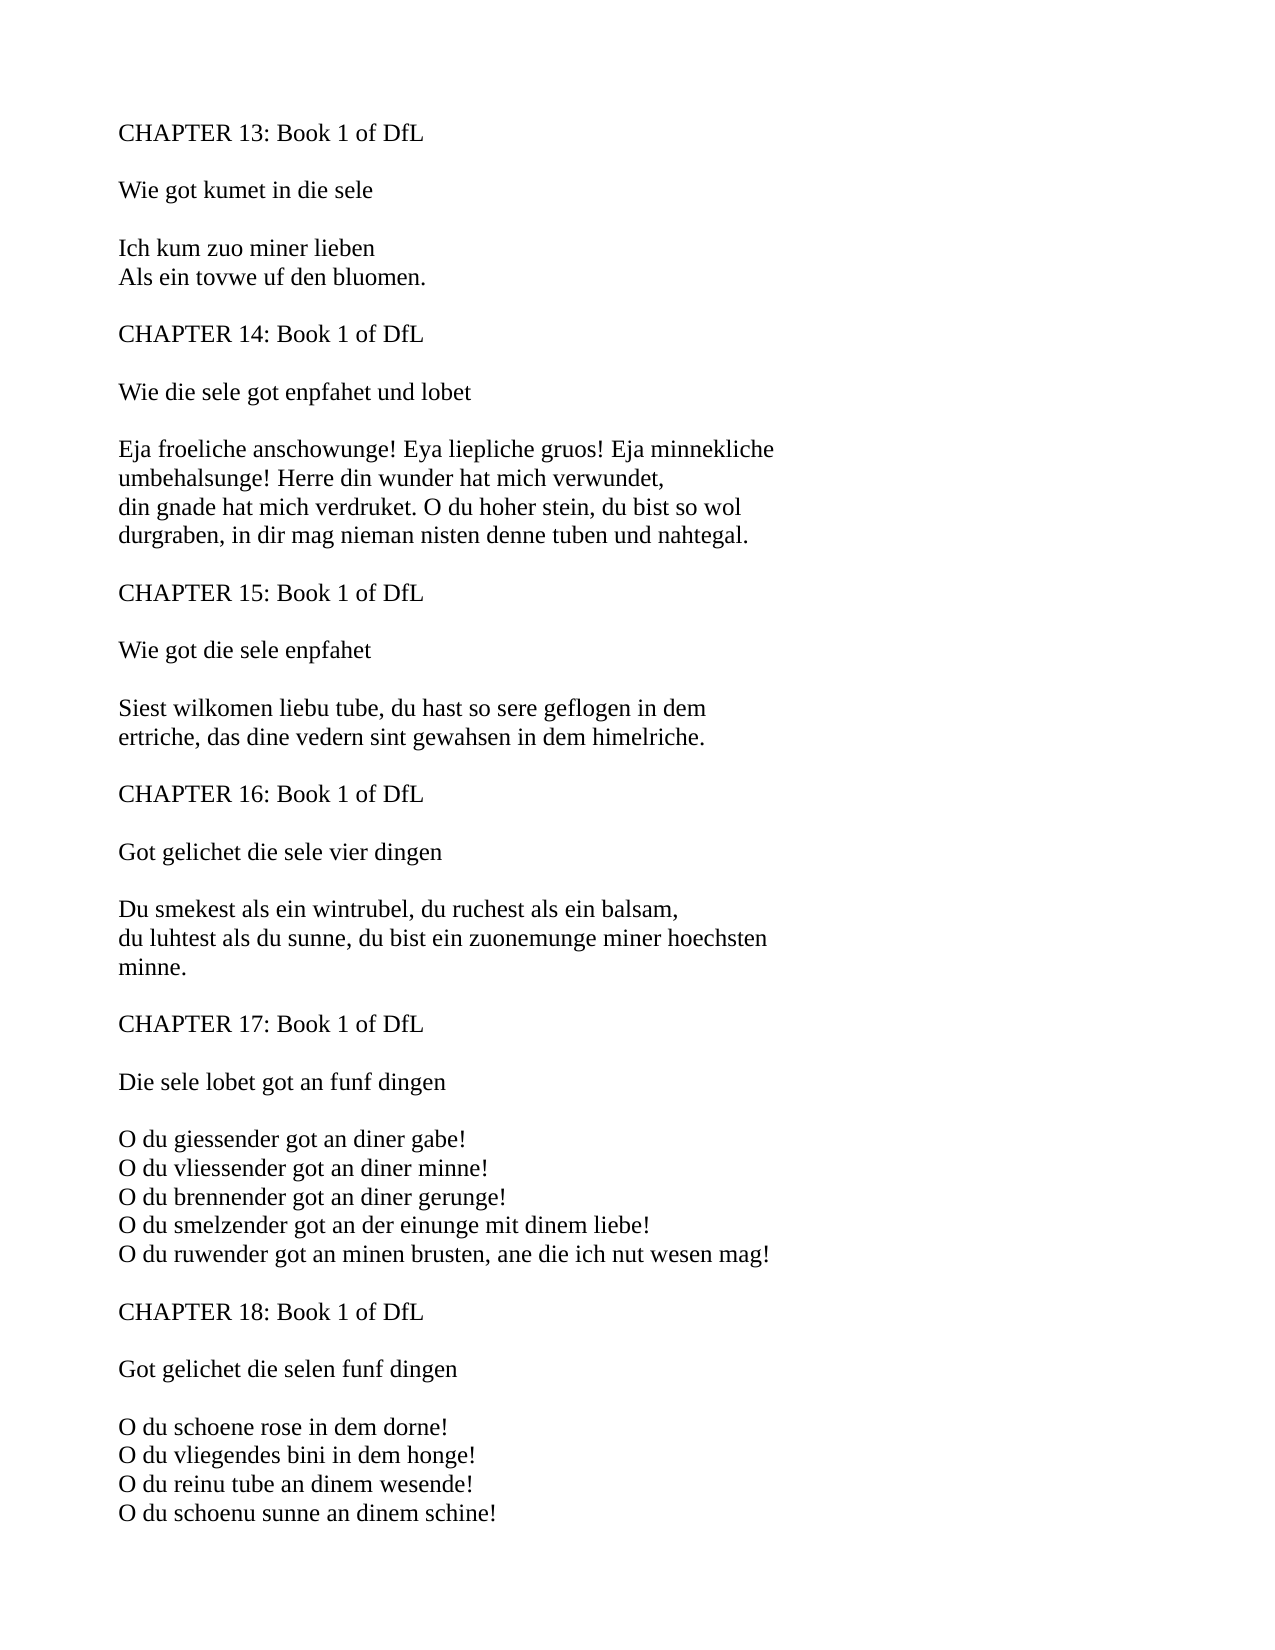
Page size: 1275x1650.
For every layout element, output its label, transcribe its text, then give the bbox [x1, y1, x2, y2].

text Got gelichet die selen funf dingen [118, 1354, 1157, 1383]
text CHAPTER 14: Book 1 of DfL [118, 319, 1157, 348]
text din gnade hat mich verdruket. O du hoher stein, du bist so wol [118, 492, 1157, 521]
text CHAPTER 17: Book 1 of DfL [118, 1009, 1157, 1038]
text CHAPTER 18: Book 1 of DfL [118, 1297, 1157, 1326]
text Als ein tovwe uf den bluomen. [118, 262, 1157, 291]
text minne. [118, 952, 1157, 981]
text du luhtest als du sunne, du bist ein zuonemunge miner hoechsten [118, 923, 1157, 952]
text ertriche, das dine vedern sint gewahsen in dem himelriche. [118, 722, 1157, 751]
text O du reinu tube an dinem wesende! [118, 1469, 1157, 1498]
text Du smekest als ein wintrubel, du ruchest als ein balsam, [118, 894, 1157, 923]
text Eja froeliche anschowunge! Eya liepliche gruos! Eja minnekliche [118, 434, 1157, 463]
text O du vliegendes bini in dem honge! [118, 1441, 1157, 1469]
text Got gelichet die sele vier dingen [118, 837, 1157, 866]
text O du brennender got an diner gerunge! [118, 1182, 1157, 1211]
text Siest wilkomen liebu tube, du hast so sere geflogen in dem [118, 693, 1157, 722]
text Wie got kumet in die sele [118, 176, 1157, 204]
text durgraben, in dir mag nieman nisten denne tuben und nahtegal. [118, 521, 1157, 549]
text O du vliessender got an diner minne! [118, 1153, 1157, 1182]
text O du schoenu sunne an dinem schine! [118, 1498, 1157, 1527]
text Die sele lobet got an funf dingen [118, 1067, 1157, 1096]
text O du schoene rose in dem dorne! [118, 1412, 1157, 1441]
text O du smelzender got an der einunge mit dinem liebe! [118, 1211, 1157, 1239]
text umbehalsunge! Herre din wunder hat mich verwundet, [118, 463, 1157, 492]
text CHAPTER 13: Book 1 of DfL [118, 118, 1157, 147]
text CHAPTER 15: Book 1 of DfL [118, 578, 1157, 607]
text Wie die sele got enpfahet und lobet [118, 377, 1157, 406]
text CHAPTER 16: Book 1 of DfL [118, 779, 1157, 808]
text Ich kum zuo miner lieben [118, 233, 1157, 262]
text O du giessender got an diner gabe! [118, 1124, 1157, 1153]
text O du ruwender got an minen brusten, ane die ich nut wesen mag! [118, 1239, 1157, 1268]
text Wie got die sele enpfahet [118, 636, 1157, 664]
